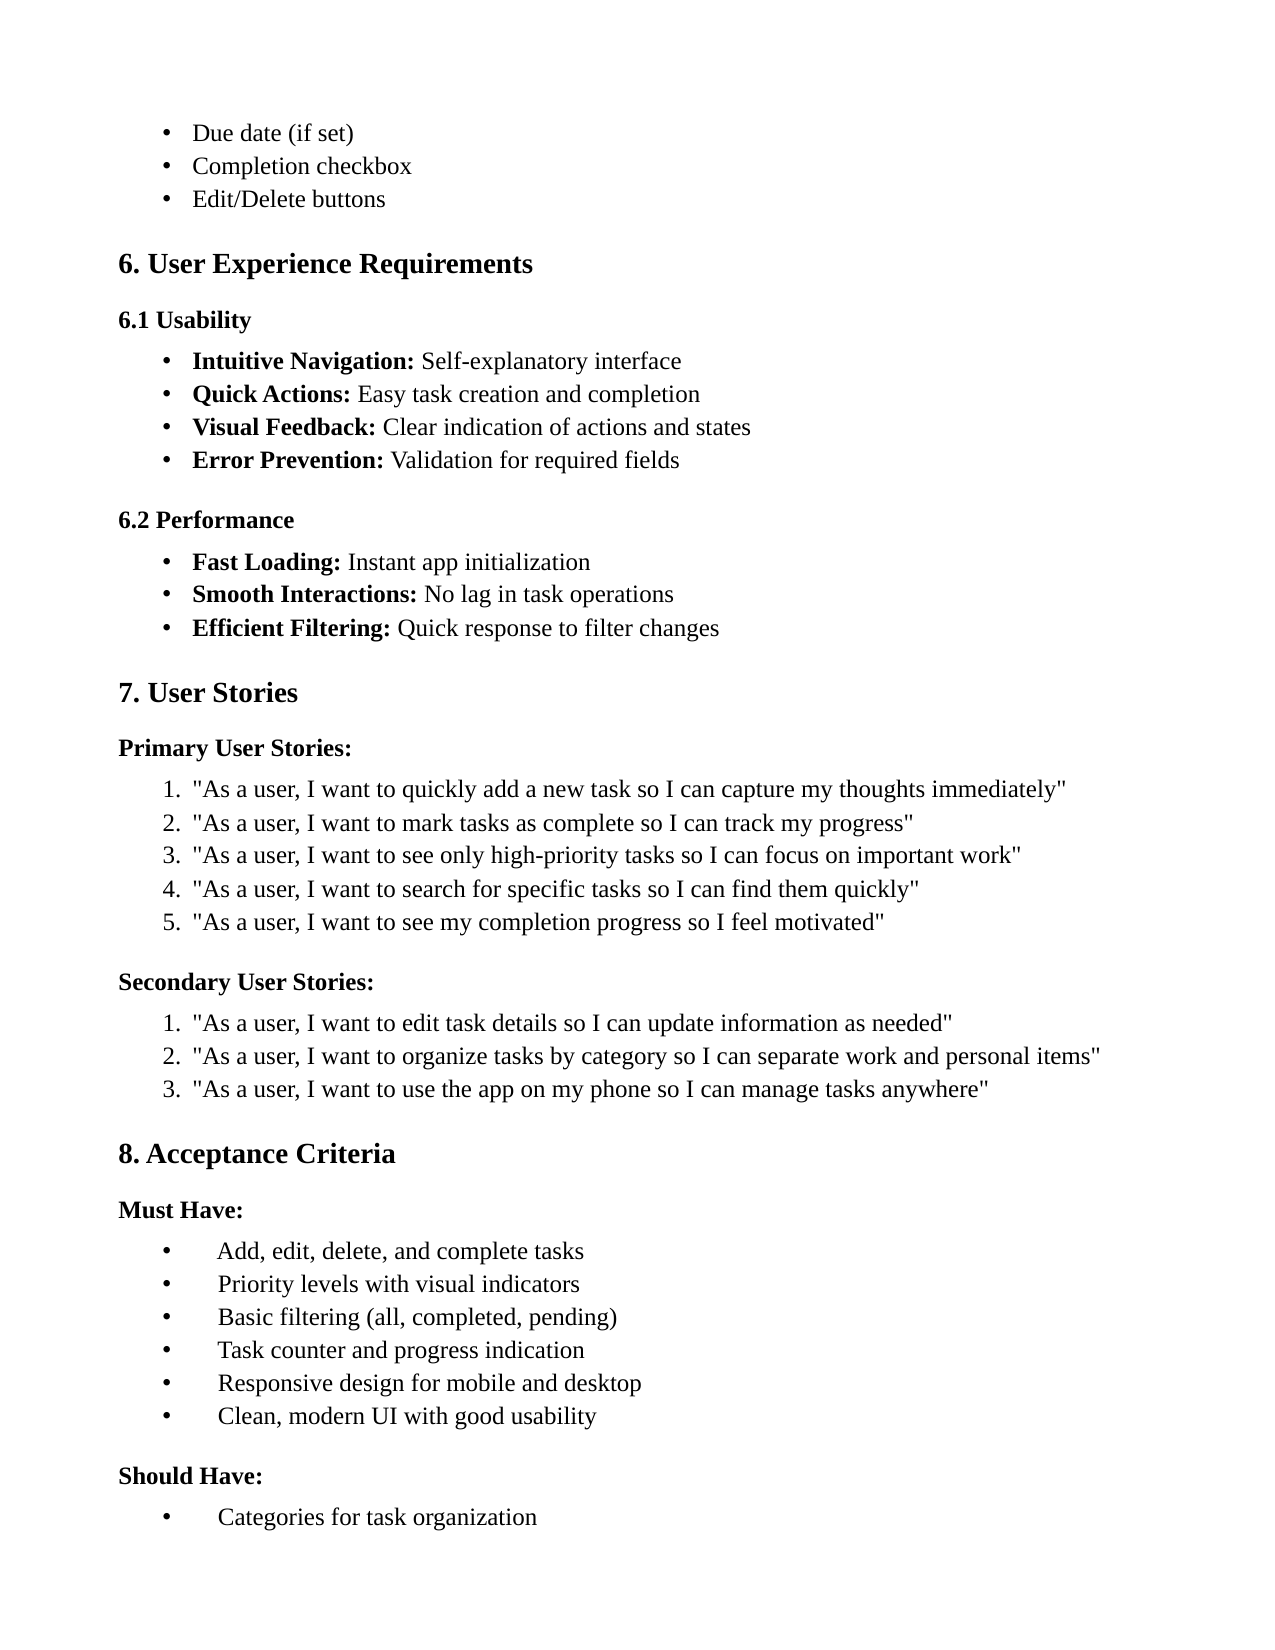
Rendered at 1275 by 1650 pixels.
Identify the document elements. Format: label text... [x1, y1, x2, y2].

list Edit/Delete buttons [162, 184, 1157, 213]
subtitle Secondary User Stories: [118, 967, 1157, 996]
list Error Prevention: Validation for required fields [162, 445, 1157, 474]
list ✅ Task counter and progress indication [162, 1335, 1157, 1364]
subtitle 6.1 Usability [118, 305, 1157, 334]
subtitle 6. User Experience Requirements [118, 246, 1157, 280]
list Completion checkbox [162, 151, 1157, 180]
list Intuitive Navigation: Self-explanatory interface [162, 346, 1157, 375]
subtitle Primary User Stories: [118, 733, 1157, 762]
subtitle 7. User Stories [118, 675, 1157, 708]
list ✅ Basic filtering (all, completed, pending) [162, 1302, 1157, 1331]
list ✅ Priority levels with visual indicators [162, 1269, 1157, 1298]
list ✅ Add, edit, delete, and complete tasks [162, 1236, 1157, 1265]
list Visual Feedback: Clear indication of actions and states [162, 412, 1157, 441]
list Efficient Filtering: Quick response to filter changes [162, 613, 1157, 641]
subtitle 6.2 Performance [118, 505, 1157, 534]
subtitle 8. Acceptance Criteria [118, 1136, 1157, 1170]
list "As a user, I want to quickly add a new task so I can capture my thoughts immediately" [162, 774, 1157, 803]
list Fast Loading: Instant app initialization [162, 547, 1157, 575]
list ✅ Clean, modern UI with good usability [162, 1401, 1157, 1430]
list "As a user, I want to edit task details so I can update information as needed" [162, 1008, 1157, 1037]
list ✅ Categories for task organization [162, 1502, 1157, 1531]
subtitle Should Have: [118, 1461, 1157, 1490]
list ✅ Responsive design for mobile and desktop [162, 1368, 1157, 1397]
list Smooth Interactions: No lag in task operations [162, 579, 1157, 608]
list Quick Actions: Easy task creation and completion [162, 379, 1157, 408]
list "As a user, I want to see my completion progress so I feel motivated" [162, 907, 1157, 935]
subtitle Must Have: [118, 1195, 1157, 1223]
list "As a user, I want to search for specific tasks so I can find them quickly" [162, 874, 1157, 902]
list "As a user, I want to organize tasks by category so I can separate work and personal items" [162, 1041, 1157, 1070]
list "As a user, I want to use the app on my phone so I can manage tasks anywhere" [162, 1074, 1157, 1103]
list "As a user, I want to mark tasks as complete so I can track my progress" [162, 808, 1157, 836]
list Due date (if set) [162, 118, 1157, 147]
list "As a user, I want to see only high-priority tasks so I can focus on important work" [162, 841, 1157, 869]
